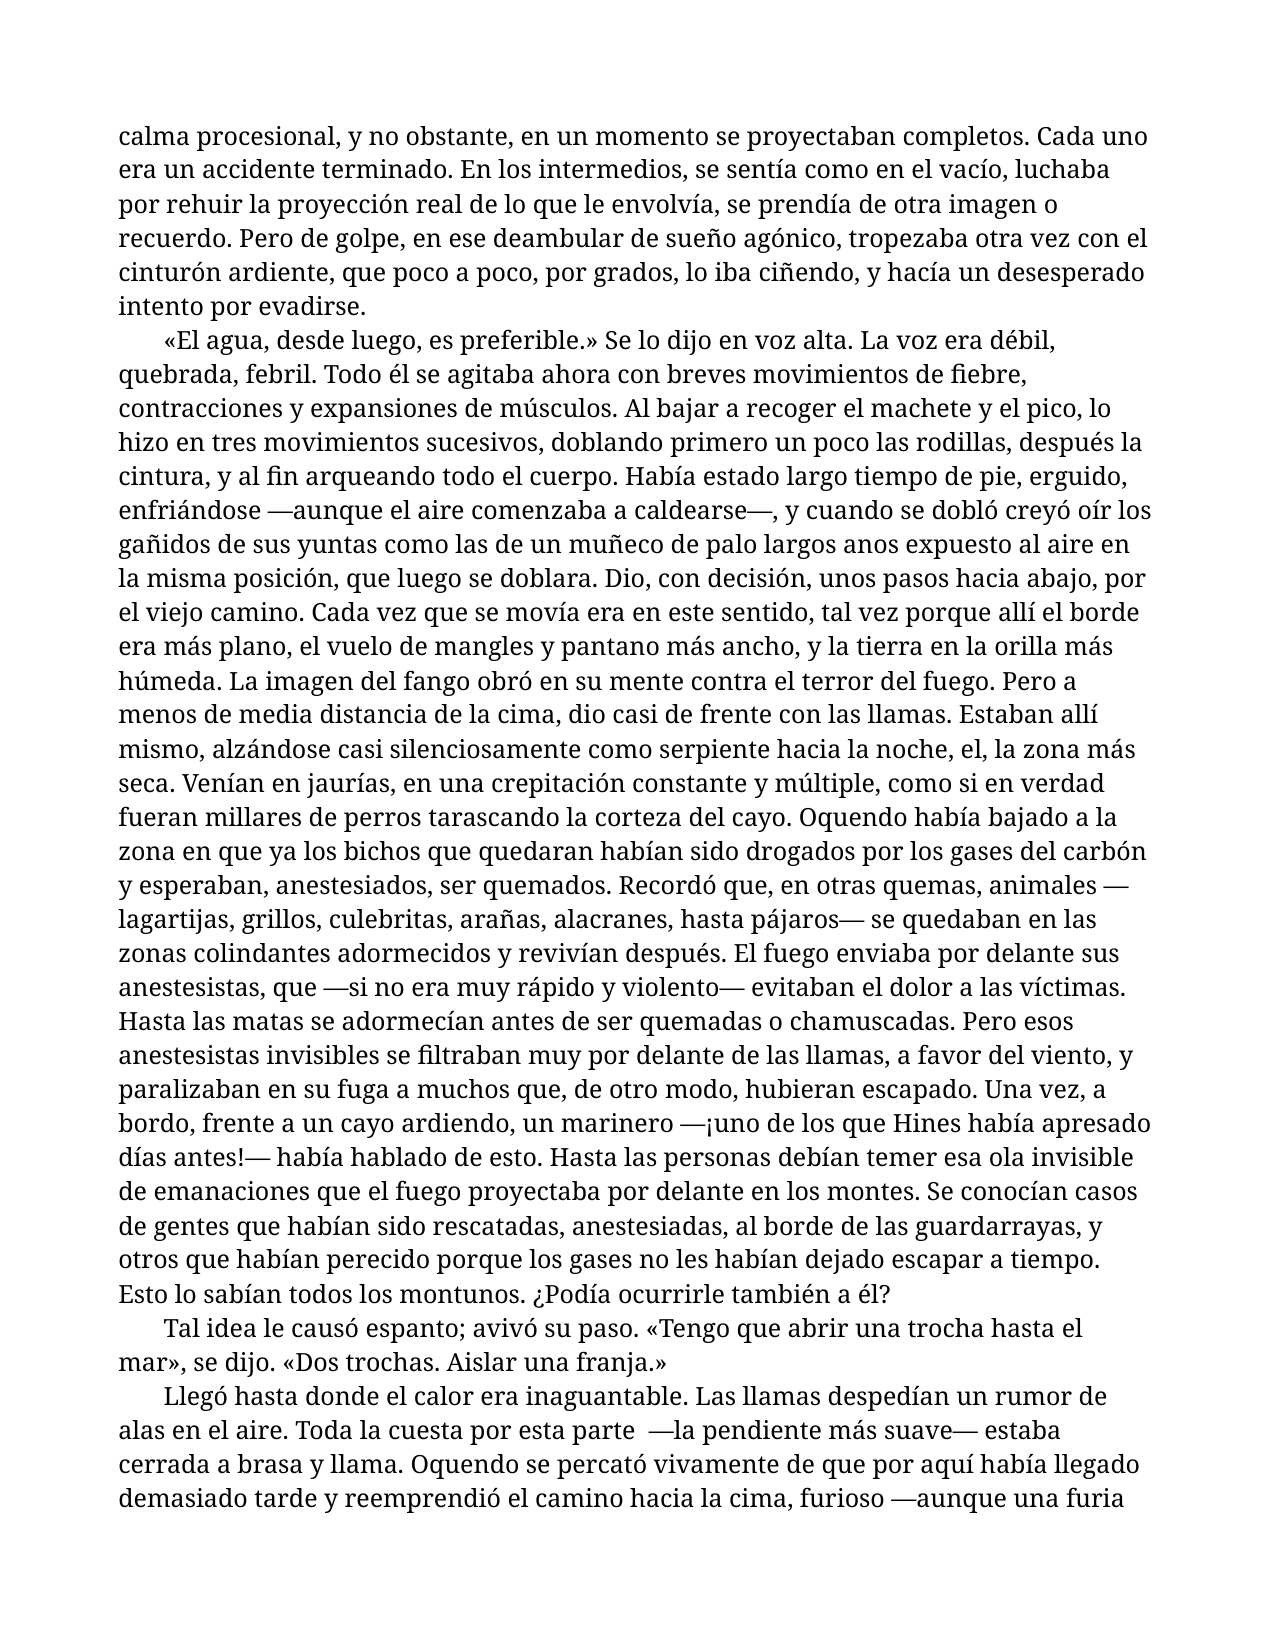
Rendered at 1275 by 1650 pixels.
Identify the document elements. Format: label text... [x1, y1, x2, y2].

text calma procesional, y no obstante, en un momento se proyectaban completos. Cada uno era un accidente terminado. En los intermedios, se sentía como en el vacío, luchaba por rehuir la proyección real de lo que le envolvía, se prendía de otra imagen o recuerdo. Pero de golpe, en ese deambular de sueño agónico, tropezaba otra vez con el cinturón ardiente, que poco a poco, por grados, lo iba ciñendo, y hacía un desesperado intento por evadirse. «El agua, desde luego, es preferible.» Se lo dijo en voz alta. La voz era débil, quebrada, febril. Todo él se agitaba ahora con breves movimientos de fiebre, contracciones y expansiones de músculos. Al bajar a recoger el machete y el pico, lo hizo en tres movimientos sucesivos, doblando primero un poco las rodillas, después la cintura, y al fin arqueando todo el cuerpo. Había estado largo tiempo de pie, erguido, enfriándose —aunque el aire comenzaba a caldearse—, y cuando se dobló creyó oír los gañidos de sus yuntas como las de un muñeco de palo largos anos expuesto al aire en la misma posición, que luego se doblara. Dio, con decisión, unos pasos hacia abajo, por el viejo camino. Cada vez que se movía era en este sentido, tal vez porque allí el borde era más plano, el vuelo de mangles y pantano más ancho, y la tierra en la orilla más húmeda. La imagen del fango obró en su mente contra el terror del fuego. Pero a menos de media distancia de la cima, dio casi de frente con las llamas. Estaban allí mismo, alzándose casi silenciosamente como serpiente hacia la noche, el, la zona más seca. Venían en jaurías, en una crepitación constante y múltiple, como si en verdad fueran millares de perros tarascando la corteza del cayo. Oquendo había bajado a la zona en que ya los bichos que quedaran habían sido drogados por los gases del carbón y esperaban, anestesiados, ser quemados. Recordó que, en otras quemas, animales —lagartijas, grillos, culebritas, arañas, alacranes, hasta pájaros— se quedaban en las zonas colindantes adormecidos y revivían después. El fuego enviaba por delante sus anestesistas, que —si no era muy rápido y violento— evitaban el dolor a las víctimas. Hasta las matas se adormecían antes de ser quemadas o chamuscadas. Pero esos anestesistas invisibles se filtraban muy por delante de las llamas, a favor del viento, y paralizaban en su fuga a muchos que, de otro modo, hubieran escapado. Una vez, a bordo, frente a un cayo ardiendo, un marinero —¡uno de los que Hines había apresado días antes!— había hablado de esto. Hasta las personas debían temer esa ola invisible de emanaciones que el fuego proyectaba por delante en los montes. Se conocían casos de gentes que habían sido rescatadas, anestesiadas, al borde de las guardarrayas, y otros que habían perecido porque los gases no les habían dejado escapar a tiempo. Esto lo sabían todos los montunos. ¿Podía ocurrirle también a él? Tal idea le causó espanto; avivó su paso. «Tengo que abrir una trocha hasta el mar», se dijo. «Dos trochas. Aislar una franja.» Llegó hasta donde el calor era inaguantable. Las llamas despedían un rumor de alas en el aire. Toda la cuesta por esta parte —la pendiente más suave— estaba cerrada a brasa y llama. Oquendo se percató vivamente de que por aquí había llegado demasiado tarde y reemprendió el camino hacia la cima, furioso —aunque una furia [118, 118, 1157, 1515]
